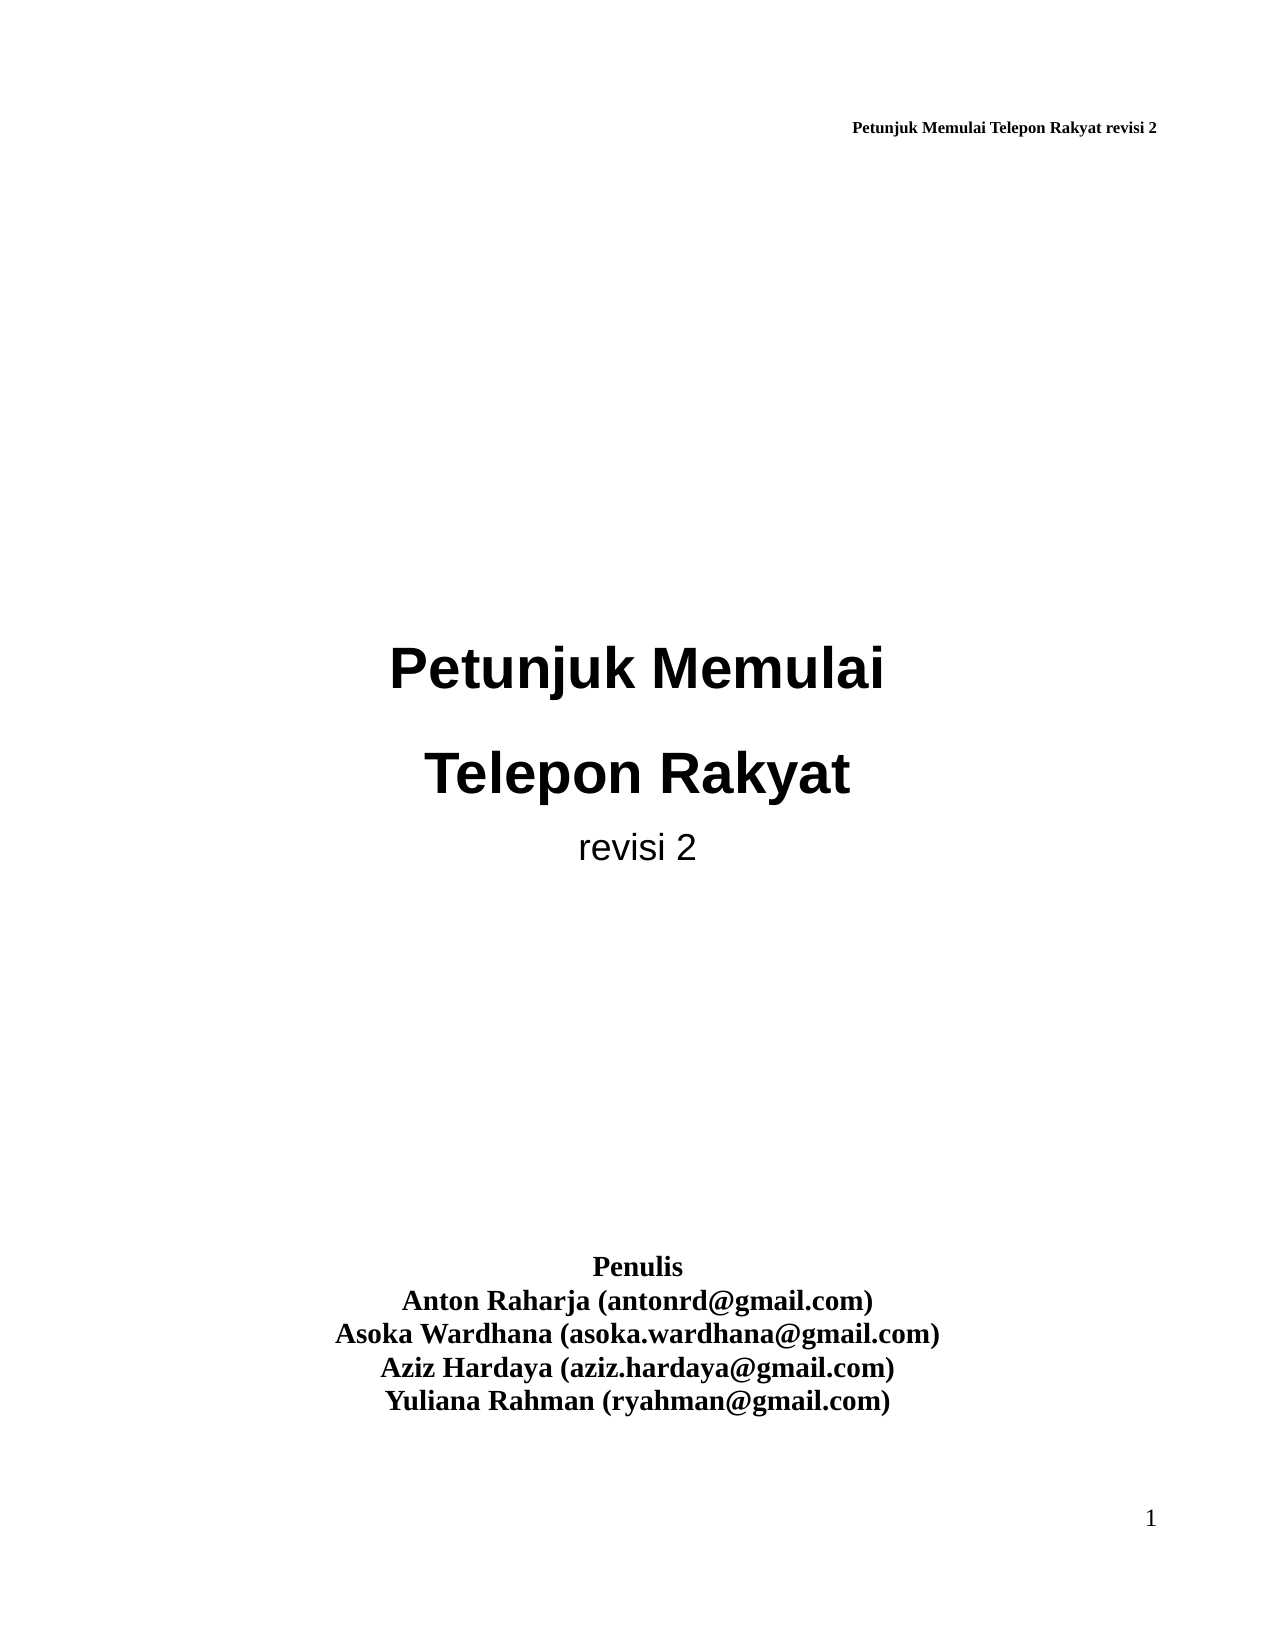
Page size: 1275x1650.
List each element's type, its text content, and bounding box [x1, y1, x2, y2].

text Penulis [118, 1249, 1157, 1283]
subtitle revisi 2 [118, 825, 1157, 868]
title Telepon Rakyat [118, 739, 1157, 806]
text Asoka Wardhana (asoka.wardhana@gmail.com) [118, 1316, 1157, 1350]
text Yuliana Rahman (ryahman@gmail.com) [118, 1383, 1157, 1417]
text Anton Raharja (antonrd@gmail.com) [118, 1283, 1157, 1316]
title Petunjuk Memulai [118, 634, 1157, 701]
text Aziz Hardaya (aziz.hardaya@gmail.com) [118, 1350, 1157, 1383]
